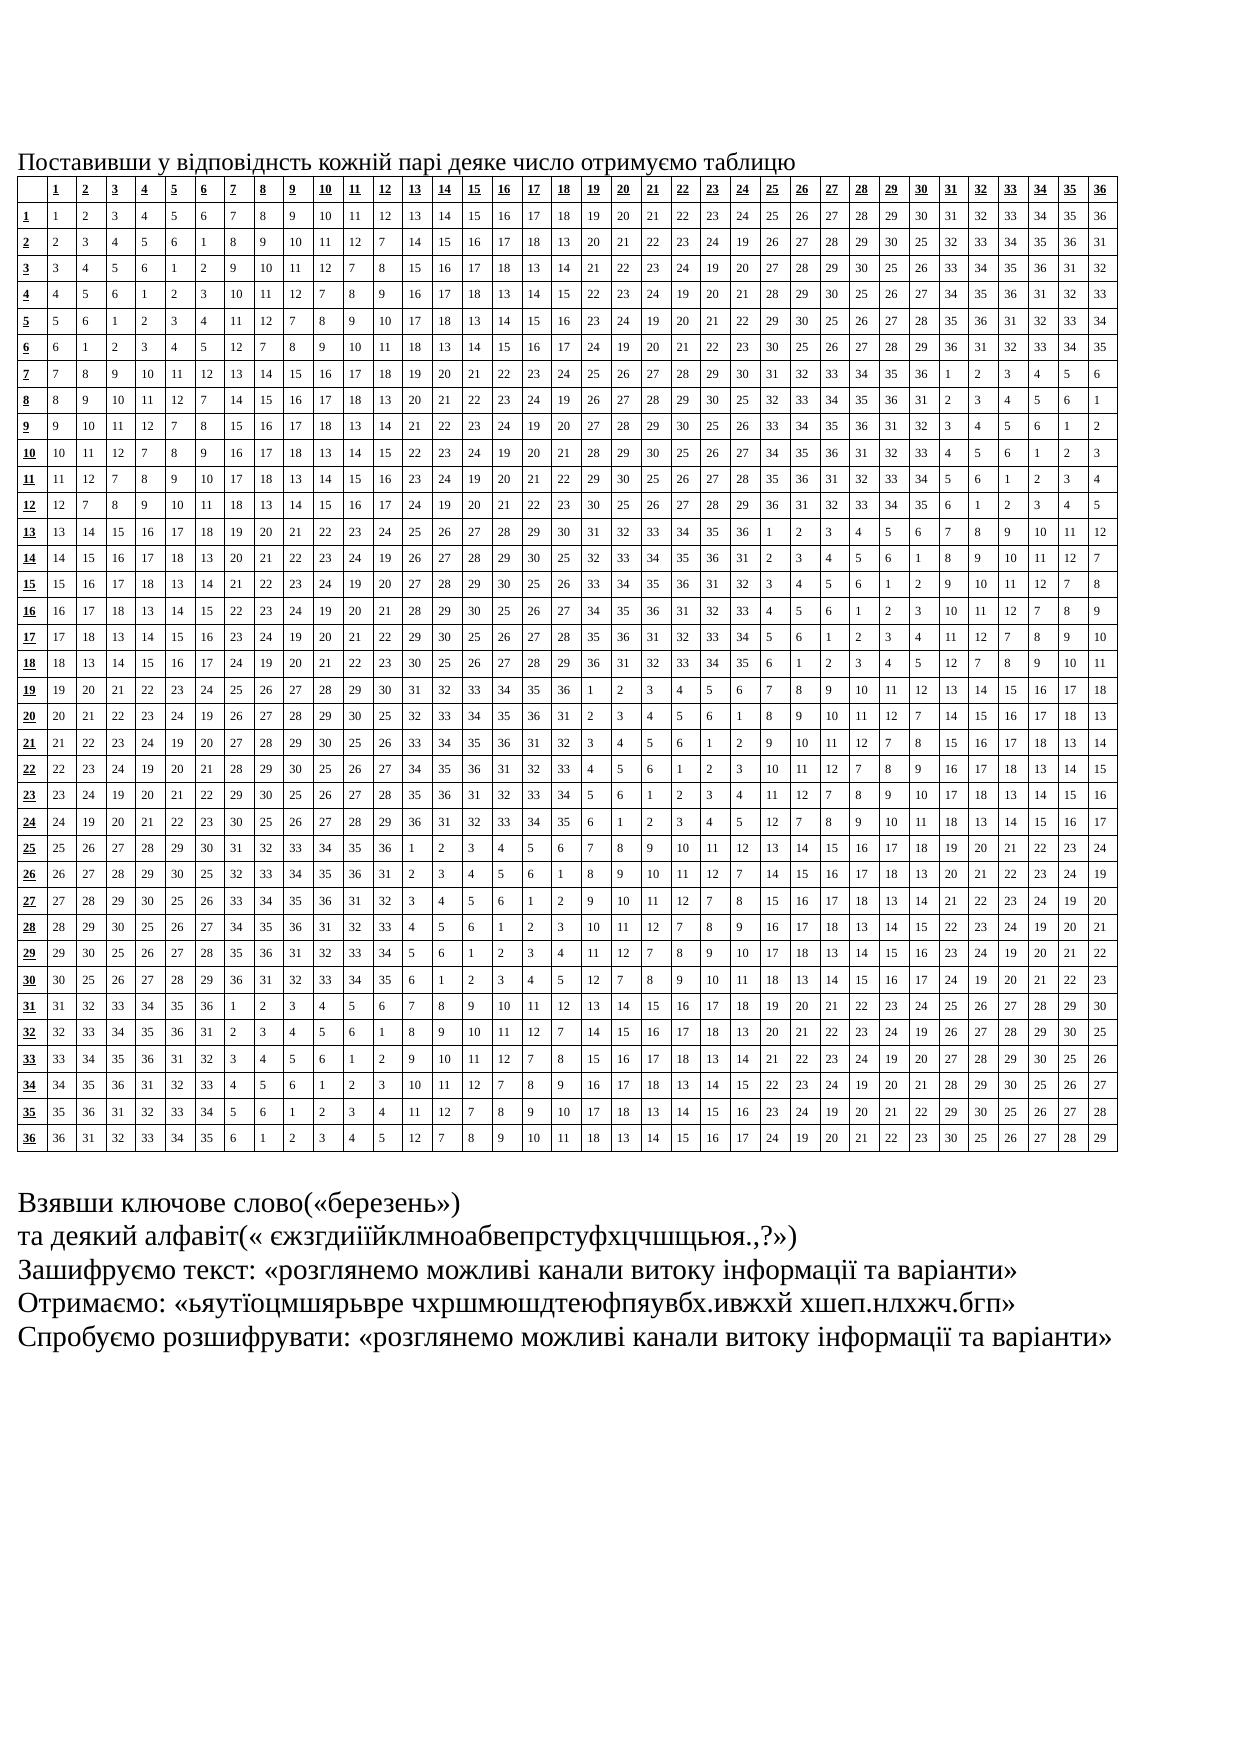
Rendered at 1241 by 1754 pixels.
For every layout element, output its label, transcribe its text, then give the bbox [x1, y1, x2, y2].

table_cell 34 [166, 1125, 195, 1151]
table_cell 18 [701, 1020, 730, 1045]
table_cell 18 [612, 1099, 641, 1124]
table_cell 27 [701, 467, 730, 492]
table_cell 28 [731, 467, 760, 492]
table_cell 20 [77, 678, 106, 703]
table_cell 5 [821, 572, 849, 597]
table_cell 35 [940, 309, 968, 334]
table_cell 15 [523, 309, 551, 334]
table_cell 17 [136, 546, 165, 571]
table_cell 25 [582, 361, 611, 386]
table_cell 23 [523, 361, 551, 386]
table_cell 17 [910, 967, 939, 993]
table_cell 34 [1029, 203, 1058, 228]
table_cell 34 [850, 361, 879, 386]
table_cell 20 [374, 572, 402, 597]
table_cell 12 [374, 203, 402, 228]
table_cell 30 [999, 1073, 1028, 1098]
table_cell 8 [107, 493, 135, 518]
table_cell 2 [850, 625, 879, 650]
table_cell 31 [136, 1073, 165, 1098]
table_cell 28 [642, 388, 671, 413]
table_cell 5 [969, 440, 998, 466]
table_cell 1 [493, 915, 522, 940]
table_cell 30 [225, 809, 254, 834]
table_cell 22 [552, 467, 581, 492]
table_cell 8 [374, 256, 402, 281]
table_cell 13 [196, 546, 224, 571]
table_cell 26 [552, 572, 581, 597]
table_cell 22 [1029, 836, 1058, 861]
table_cell 11 [284, 256, 313, 281]
table_cell 10 [612, 888, 641, 913]
table_cell 14 [166, 598, 195, 624]
table_cell 27 [136, 967, 165, 993]
table_header 6 [196, 177, 224, 202]
table_cell 35 [969, 282, 998, 307]
table_cell 14 [523, 282, 551, 307]
table_cell 15 [672, 1125, 700, 1151]
table_cell 27 [642, 361, 671, 386]
table_cell 2 [284, 1125, 313, 1151]
table_cell 19 [761, 994, 790, 1019]
table_cell 18 [672, 1046, 700, 1072]
table_cell 32 [284, 967, 313, 993]
table_cell 21 [582, 256, 611, 281]
table_cell 5 [582, 783, 611, 808]
table_cell 25 [48, 836, 76, 861]
table_cell 26 [582, 388, 611, 413]
table_cell 18 [821, 915, 849, 940]
table_header 12 [374, 177, 402, 202]
table_cell 5 [910, 651, 939, 676]
table_cell 15 [1089, 756, 1117, 782]
table_cell 23 [463, 414, 492, 439]
table_cell 33 [48, 1046, 76, 1072]
table_cell 4 [136, 203, 165, 228]
table_cell 5 [403, 941, 432, 966]
table_cell 34 [493, 678, 522, 703]
table_cell 20 [1029, 941, 1058, 966]
table_cell 5 [731, 809, 760, 834]
table_header 29 [880, 177, 909, 202]
table_cell 9 [999, 519, 1028, 544]
table_cell 9 [284, 203, 313, 228]
table_cell 15 [403, 256, 432, 281]
table_cell 30 [910, 203, 939, 228]
table_cell 35 [374, 967, 402, 993]
table_cell 19 [821, 1099, 849, 1124]
table_cell 14 [403, 229, 432, 255]
table_cell 24 [166, 704, 195, 729]
table_cell 35 [136, 1020, 165, 1045]
table_cell 10 [284, 229, 313, 255]
table_cell 30 [791, 309, 820, 334]
table_cell 5 [791, 598, 820, 624]
table_cell 28 [344, 809, 373, 834]
table_cell 28 [314, 678, 343, 703]
table_cell 27 [225, 730, 254, 755]
table_header 25 [761, 177, 790, 202]
table_cell 4 [761, 598, 790, 624]
table_cell 3 [940, 414, 968, 439]
table_cell 9 [48, 414, 76, 439]
table_cell 25 [1059, 1046, 1088, 1072]
table_cell 8 [196, 414, 224, 439]
table_cell 26 [672, 467, 700, 492]
table_cell 20 [850, 1099, 879, 1124]
table_cell 19 [433, 493, 462, 518]
table_cell 9 [136, 493, 165, 518]
table_cell 28 [1029, 994, 1058, 1019]
table_cell 22 [48, 756, 76, 782]
table_cell 17 [1029, 704, 1058, 729]
table_cell 7 [463, 1099, 492, 1124]
table_cell 31 [493, 756, 522, 782]
table_header 35 [1059, 177, 1088, 202]
table_cell 22 [761, 1073, 790, 1098]
table_cell 21 [1029, 967, 1058, 993]
table_cell 5 [701, 678, 730, 703]
table_cell 19 [880, 1046, 909, 1072]
table_cell 10 [344, 335, 373, 360]
table_cell 6 [136, 256, 165, 281]
table_cell 1 [1089, 388, 1117, 413]
table_cell 31 [1029, 282, 1058, 307]
table_cell 10 [582, 915, 611, 940]
table_cell 13 [314, 440, 343, 466]
table_cell 18 [48, 651, 76, 676]
table_cell 11 [1059, 519, 1088, 544]
table_cell 15 [1059, 783, 1088, 808]
table_cell 21 [761, 1046, 790, 1072]
table_cell 8 [940, 546, 968, 571]
table_cell 27 [107, 836, 135, 861]
table_cell 4 [612, 730, 641, 755]
table_cell 33 [642, 519, 671, 544]
table_cell 3 [493, 967, 522, 993]
table_cell 20 [523, 440, 551, 466]
table_cell 20 [731, 256, 760, 281]
table_cell 26 [18, 862, 47, 887]
table_cell 15 [821, 836, 849, 861]
table_cell 28 [18, 915, 47, 940]
table_cell 22 [196, 783, 224, 808]
table_cell 19 [196, 704, 224, 729]
table_cell 23 [791, 1073, 820, 1098]
table_cell 24 [523, 388, 551, 413]
table_cell 6 [969, 467, 998, 492]
table_cell 7 [1029, 598, 1058, 624]
table_cell 15 [940, 730, 968, 755]
table_cell 22 [403, 440, 432, 466]
table_cell 6 [403, 967, 432, 993]
table_cell 3 [225, 1046, 254, 1072]
table_cell 36 [77, 1099, 106, 1124]
table_cell 21 [552, 440, 581, 466]
table_cell 31 [107, 1099, 135, 1124]
table_cell 20 [136, 783, 165, 808]
table_cell 25 [701, 414, 730, 439]
table_cell 28 [880, 335, 909, 360]
table_cell 32 [880, 440, 909, 466]
table_cell 22 [850, 994, 879, 1019]
table_cell 28 [196, 941, 224, 966]
table_cell 13 [433, 335, 462, 360]
table_cell 10 [225, 282, 254, 307]
table_cell 14 [850, 941, 879, 966]
table_cell 15 [701, 1099, 730, 1124]
table_cell 17 [999, 730, 1028, 755]
table_cell 10 [374, 309, 402, 334]
table_cell 31 [791, 493, 820, 518]
table_cell 8 [77, 361, 106, 386]
table_cell 4 [552, 941, 581, 966]
table_cell 17 [1059, 678, 1088, 703]
table_cell 28 [791, 256, 820, 281]
table_cell 35 [850, 388, 879, 413]
table_cell 26 [701, 440, 730, 466]
table_cell 3 [582, 730, 611, 755]
table_cell 33 [1089, 282, 1117, 307]
table_cell 17 [1089, 809, 1117, 834]
text Зашифруємо текст: «розглянемо можливі канали витоку інформації та варіанти» [17, 1252, 1240, 1285]
table_cell 16 [403, 282, 432, 307]
table_cell 20 [999, 967, 1028, 993]
table_cell 36 [1059, 229, 1088, 255]
table_cell 21 [1089, 915, 1117, 940]
table_cell 5 [940, 467, 968, 492]
table_cell 29 [1089, 1125, 1117, 1151]
table_cell 29 [940, 1099, 968, 1124]
table_cell 12 [463, 1073, 492, 1098]
table_cell 36 [672, 572, 700, 597]
table_cell 3 [821, 519, 849, 544]
table_cell 16 [107, 546, 135, 571]
table_cell 4 [523, 967, 551, 993]
table_cell 7 [77, 493, 106, 518]
table_cell 27 [672, 493, 700, 518]
table_cell 9 [18, 414, 47, 439]
table_cell 23 [433, 440, 462, 466]
table_cell 4 [850, 519, 879, 544]
table_cell 7 [48, 361, 76, 386]
table_cell 12 [612, 941, 641, 966]
table_cell 5 [77, 282, 106, 307]
table_cell 1 [969, 493, 998, 518]
table_cell 16 [791, 888, 820, 913]
table_cell 8 [166, 440, 195, 466]
table_cell 33 [18, 1046, 47, 1072]
table_cell 12 [940, 651, 968, 676]
table_cell 33 [136, 1125, 165, 1151]
table_cell 14 [731, 1046, 760, 1072]
table_cell 5 [48, 309, 76, 334]
table_cell 36 [107, 1073, 135, 1098]
table_cell 24 [1059, 862, 1088, 887]
table_cell 14 [1029, 783, 1058, 808]
table_cell 18 [1089, 678, 1117, 703]
table_cell 3 [166, 309, 195, 334]
table_cell 4 [107, 229, 135, 255]
table_cell 3 [18, 256, 47, 281]
table_cell 17 [433, 282, 462, 307]
table_cell 1 [48, 203, 76, 228]
table_cell 32 [672, 625, 700, 650]
table_cell 5 [761, 625, 790, 650]
table_cell 19 [523, 414, 551, 439]
table_cell 19 [77, 809, 106, 834]
table_cell 32 [463, 809, 492, 834]
table_cell 12 [701, 862, 730, 887]
table_cell 16 [821, 862, 849, 887]
table_cell 17 [850, 862, 879, 887]
table_cell 30 [642, 440, 671, 466]
table_cell 31 [642, 625, 671, 650]
table_cell 23 [642, 256, 671, 281]
table_cell 4 [821, 546, 849, 571]
table_cell 22 [344, 651, 373, 676]
table_cell 34 [314, 836, 343, 861]
table_cell 33 [493, 809, 522, 834]
table_cell 36 [731, 519, 760, 544]
table_cell 6 [701, 704, 730, 729]
table_cell 16 [463, 229, 492, 255]
table_cell 4 [731, 783, 760, 808]
table_cell 1 [403, 836, 432, 861]
table_cell 4 [77, 256, 106, 281]
table_cell 30 [850, 256, 879, 281]
table_cell 1 [612, 809, 641, 834]
table_cell 13 [612, 1125, 641, 1151]
table_cell 5 [1059, 361, 1088, 386]
table_cell 27 [910, 282, 939, 307]
table_cell 3 [77, 229, 106, 255]
table_cell 12 [255, 309, 283, 334]
table_cell 35 [166, 994, 195, 1019]
table_cell 21 [403, 414, 432, 439]
table_cell 30 [463, 598, 492, 624]
table_cell 17 [403, 309, 432, 334]
table_cell 24 [225, 651, 254, 676]
table_cell 25 [225, 678, 254, 703]
table_cell 1 [107, 309, 135, 334]
table_cell 29 [48, 941, 76, 966]
table_cell 28 [523, 651, 551, 676]
table_cell 35 [344, 836, 373, 861]
table_cell 33 [344, 941, 373, 966]
table_cell 28 [225, 756, 254, 782]
table_cell 5 [433, 915, 462, 940]
table_cell 22 [284, 546, 313, 571]
table_cell 13 [284, 467, 313, 492]
table_cell 7 [107, 467, 135, 492]
table_cell 26 [314, 783, 343, 808]
table_cell 11 [850, 704, 879, 729]
table_cell 7 [166, 414, 195, 439]
table_cell 5 [344, 994, 373, 1019]
table_cell 22 [999, 862, 1028, 887]
table_cell 9 [850, 809, 879, 834]
table_cell 14 [48, 546, 76, 571]
table_cell 17 [880, 836, 909, 861]
table_cell 13 [910, 862, 939, 887]
table_cell 30 [314, 730, 343, 755]
table_cell 2 [107, 335, 135, 360]
table_cell 1 [761, 519, 790, 544]
table_cell 27 [493, 651, 522, 676]
table_cell 2 [582, 704, 611, 729]
table_cell 36 [284, 915, 313, 940]
table_cell 14 [672, 1099, 700, 1124]
table_cell 22 [166, 809, 195, 834]
table_cell 18 [344, 388, 373, 413]
table_cell 21 [791, 1020, 820, 1045]
table_cell 21 [344, 625, 373, 650]
table_cell 10 [850, 678, 879, 703]
table_cell 20 [493, 467, 522, 492]
table_cell 7 [999, 625, 1028, 650]
table_cell 1 [1059, 414, 1088, 439]
table_cell 1 [672, 756, 700, 782]
table_cell 27 [940, 1046, 968, 1072]
table_cell 34 [196, 1099, 224, 1124]
table_cell 5 [255, 1073, 283, 1098]
table_cell 4 [344, 1125, 373, 1151]
table_cell 34 [701, 651, 730, 676]
table_cell 14 [880, 915, 909, 940]
table_cell 12 [18, 493, 47, 518]
table_cell 29 [166, 836, 195, 861]
table_cell 8 [642, 967, 671, 993]
table_cell 18 [433, 309, 462, 334]
table_cell 7 [314, 282, 343, 307]
table_cell 15 [850, 967, 879, 993]
table_cell 1 [344, 1046, 373, 1072]
table_cell 19 [1029, 915, 1058, 940]
table_cell 29 [761, 309, 790, 334]
table_cell 8 [48, 388, 76, 413]
table_cell 25 [1089, 1020, 1117, 1045]
table_cell 31 [18, 994, 47, 1019]
table_cell 2 [18, 229, 47, 255]
table_cell 30 [344, 704, 373, 729]
table_cell 2 [701, 756, 730, 782]
table_cell 29 [403, 625, 432, 650]
table_cell 25 [196, 862, 224, 887]
table_cell 32 [1059, 282, 1088, 307]
table_cell 3 [761, 572, 790, 597]
table_cell 1 [701, 730, 730, 755]
table_cell 13 [969, 809, 998, 834]
table_cell 3 [255, 1020, 283, 1045]
table_cell 23 [166, 678, 195, 703]
table_cell 8 [821, 809, 849, 834]
table_cell 30 [672, 414, 700, 439]
table_cell 8 [314, 309, 343, 334]
table_cell 16 [255, 414, 283, 439]
table_cell 9 [791, 704, 820, 729]
table_cell 29 [880, 203, 909, 228]
table_cell 28 [821, 229, 849, 255]
table_cell 34 [791, 414, 820, 439]
table_cell 19 [612, 335, 641, 360]
table_header 32 [969, 177, 998, 202]
table_cell 22 [821, 1020, 849, 1045]
table_cell 26 [1089, 1046, 1117, 1072]
table_cell 10 [880, 809, 909, 834]
table_cell 23 [1059, 836, 1088, 861]
table_cell 24 [374, 519, 402, 544]
table_cell 11 [107, 414, 135, 439]
table_cell 11 [821, 730, 849, 755]
table_cell 10 [731, 941, 760, 966]
table_cell 25 [821, 309, 849, 334]
table_cell 9 [374, 282, 402, 307]
table_cell 16 [552, 309, 581, 334]
table_cell 30 [940, 1125, 968, 1151]
table_cell 26 [642, 493, 671, 518]
table_cell 31 [225, 836, 254, 861]
table_cell 25 [344, 730, 373, 755]
table_cell 23 [196, 809, 224, 834]
table_cell 33 [523, 783, 551, 808]
table_cell 14 [255, 361, 283, 386]
table_cell 33 [1029, 335, 1058, 360]
table_cell 12 [1029, 572, 1058, 597]
table_cell 4 [403, 915, 432, 940]
table_cell 15 [284, 361, 313, 386]
table_cell 23 [701, 203, 730, 228]
table_cell 32 [761, 388, 790, 413]
table_cell 10 [255, 256, 283, 281]
table_cell 27 [1029, 1125, 1058, 1151]
table_cell 10 [18, 440, 47, 466]
table_cell 24 [107, 756, 135, 782]
table_cell 7 [1059, 572, 1088, 597]
table_header 33 [999, 177, 1028, 202]
table_cell 33 [791, 388, 820, 413]
table_cell 18 [374, 361, 402, 386]
table_cell 28 [403, 598, 432, 624]
table_cell 31 [77, 1125, 106, 1151]
table_cell 2 [672, 783, 700, 808]
table_cell 13 [999, 783, 1028, 808]
table_cell 31 [969, 335, 998, 360]
table_cell 11 [433, 1073, 462, 1098]
table_cell 23 [731, 335, 760, 360]
table_cell 31 [582, 519, 611, 544]
table_cell 31 [196, 1020, 224, 1045]
table_cell 23 [552, 493, 581, 518]
table_cell 17 [48, 625, 76, 650]
table_cell 29 [344, 678, 373, 703]
table_cell 24 [463, 440, 492, 466]
table_cell 27 [374, 756, 402, 782]
table_cell 35 [999, 256, 1028, 281]
table_cell 30 [433, 625, 462, 650]
table_cell 21 [731, 282, 760, 307]
table_cell 4 [196, 309, 224, 334]
table_cell 11 [761, 783, 790, 808]
table_cell 23 [821, 1046, 849, 1072]
table_cell 22 [642, 229, 671, 255]
table_cell 11 [940, 625, 968, 650]
table_cell 16 [850, 836, 879, 861]
table_cell 5 [225, 1099, 254, 1124]
table_cell 11 [880, 678, 909, 703]
table_cell 21 [48, 730, 76, 755]
table_cell 19 [940, 836, 968, 861]
table_cell 26 [1059, 1073, 1088, 1098]
table_cell 16 [969, 730, 998, 755]
table_cell 24 [701, 229, 730, 255]
table_cell 33 [850, 493, 879, 518]
table_cell 21 [225, 572, 254, 597]
table_cell 20 [107, 809, 135, 834]
table_cell 20 [166, 756, 195, 782]
table_cell 8 [552, 1046, 581, 1072]
table_cell 34 [999, 229, 1028, 255]
table_cell 17 [940, 783, 968, 808]
table_cell 8 [523, 1073, 551, 1098]
table_cell 33 [999, 203, 1028, 228]
table_cell 21 [196, 756, 224, 782]
table_cell 20 [880, 1073, 909, 1098]
table_cell 3 [731, 756, 760, 782]
table_cell 7 [731, 862, 760, 887]
table_cell 26 [77, 836, 106, 861]
table_cell 32 [1029, 309, 1058, 334]
table_cell 34 [612, 572, 641, 597]
table_cell 2 [314, 1099, 343, 1124]
table_cell 29 [77, 915, 106, 940]
table_cell 7 [791, 809, 820, 834]
table_cell 2 [552, 888, 581, 913]
table_cell 11 [314, 229, 343, 255]
table_cell 35 [910, 493, 939, 518]
table_cell 12 [403, 1125, 432, 1151]
table_cell 27 [314, 809, 343, 834]
table_cell 26 [48, 862, 76, 887]
table_cell 18 [791, 941, 820, 966]
table_cell 16 [314, 361, 343, 386]
table_cell 32 [552, 730, 581, 755]
table_cell 8 [225, 229, 254, 255]
table_cell 17 [284, 414, 313, 439]
table_cell 7 [18, 361, 47, 386]
table_cell 2 [225, 1020, 254, 1045]
table_cell 22 [463, 388, 492, 413]
table_cell 28 [107, 862, 135, 887]
table_cell 28 [255, 730, 283, 755]
table_cell 34 [136, 994, 165, 1019]
table_cell 28 [940, 1073, 968, 1098]
table_cell 17 [18, 625, 47, 650]
table_cell 7 [433, 1125, 462, 1151]
table_cell 5 [850, 546, 879, 571]
table_cell 33 [196, 1073, 224, 1098]
table_cell 20 [18, 704, 47, 729]
table_cell 21 [642, 203, 671, 228]
table_cell 13 [225, 361, 254, 386]
table_cell 22 [493, 361, 522, 386]
table_cell 24 [672, 256, 700, 281]
table_cell 12 [284, 282, 313, 307]
table_cell 29 [225, 783, 254, 808]
table_header [18, 177, 47, 202]
table_cell 13 [582, 994, 611, 1019]
table_cell 20 [284, 651, 313, 676]
table_cell 27 [284, 678, 313, 703]
table_cell 9 [582, 888, 611, 913]
table_cell 11 [999, 572, 1028, 597]
table_cell 29 [791, 282, 820, 307]
table_cell 21 [969, 862, 998, 887]
table_cell 31 [314, 915, 343, 940]
table_header 31 [940, 177, 968, 202]
table_cell 13 [672, 1073, 700, 1098]
table_cell 34 [1089, 309, 1117, 334]
table_cell 25 [612, 493, 641, 518]
table_cell 14 [1089, 730, 1117, 755]
table_cell 36 [196, 994, 224, 1019]
table_cell 36 [910, 361, 939, 386]
table_cell 10 [1029, 519, 1058, 544]
table_cell 6 [196, 203, 224, 228]
table_cell 3 [523, 941, 551, 966]
table_cell 7 [374, 229, 402, 255]
table_cell 1 [77, 335, 106, 360]
table_cell 26 [225, 704, 254, 729]
table_cell 4 [255, 1046, 283, 1072]
table_cell 25 [999, 1099, 1028, 1124]
table_cell 28 [999, 1020, 1028, 1045]
table_cell 33 [552, 756, 581, 782]
table_cell 9 [969, 546, 998, 571]
table_cell 14 [136, 625, 165, 650]
table_cell 36 [463, 756, 492, 782]
table_cell 7 [255, 335, 283, 360]
table_cell 4 [940, 440, 968, 466]
table_cell 17 [969, 756, 998, 782]
table_cell 15 [77, 546, 106, 571]
table_cell 32 [701, 598, 730, 624]
table_cell 31 [731, 546, 760, 571]
table_cell 4 [582, 756, 611, 782]
table_cell 18 [136, 572, 165, 597]
table_cell 24 [850, 1046, 879, 1072]
table_cell 24 [1089, 836, 1117, 861]
table_cell 8 [463, 1125, 492, 1151]
table_cell 11 [1029, 546, 1058, 571]
table_cell 18 [642, 1073, 671, 1098]
table_cell 26 [107, 967, 135, 993]
table_cell 32 [582, 546, 611, 571]
table_cell 24 [284, 598, 313, 624]
table_cell 13 [493, 282, 522, 307]
table_cell 10 [821, 704, 849, 729]
text Спробуємо розшифрувати: «розглянемо можливі канали витоку інформації та варіанти» [17, 1319, 1240, 1352]
table_cell 1 [731, 704, 760, 729]
table_cell 8 [433, 994, 462, 1019]
table_cell 3 [463, 836, 492, 861]
table_cell 14 [314, 467, 343, 492]
table_cell 8 [761, 704, 790, 729]
table_cell 16 [284, 388, 313, 413]
table_cell 2 [166, 282, 195, 307]
table_cell 36 [136, 1046, 165, 1072]
table_cell 24 [552, 361, 581, 386]
table_cell 10 [969, 572, 998, 597]
table_cell 22 [136, 678, 165, 703]
table_cell 25 [107, 941, 135, 966]
table_cell 35 [18, 1099, 47, 1124]
table_cell 28 [48, 915, 76, 940]
table_cell 16 [136, 519, 165, 544]
table_cell 15 [791, 862, 820, 887]
table_cell 1 [850, 598, 879, 624]
table_cell 32 [374, 888, 402, 913]
table_cell 31 [48, 994, 76, 1019]
table_cell 4 [969, 414, 998, 439]
table_cell 17 [582, 1099, 611, 1124]
table_cell 35 [821, 414, 849, 439]
table_cell 14 [225, 388, 254, 413]
table_cell 28 [582, 440, 611, 466]
table_cell 1 [314, 1073, 343, 1098]
table_cell 20 [196, 730, 224, 755]
table_cell 36 [999, 282, 1028, 307]
table_cell 1 [642, 783, 671, 808]
table_cell 33 [463, 678, 492, 703]
table_cell 11 [77, 440, 106, 466]
table_cell 32 [403, 704, 432, 729]
table_cell 24 [1029, 888, 1058, 913]
table_cell 31 [940, 203, 968, 228]
table_cell 2 [48, 229, 76, 255]
table_cell 19 [107, 783, 135, 808]
table_cell 12 [672, 888, 700, 913]
table_cell 9 [910, 756, 939, 782]
table_cell 6 [850, 572, 879, 597]
table_cell 6 [1029, 414, 1058, 439]
table_cell 8 [344, 282, 373, 307]
table_header 36 [1089, 177, 1117, 202]
table_cell 36 [880, 388, 909, 413]
table_cell 18 [463, 282, 492, 307]
table_cell 17 [77, 598, 106, 624]
table_cell 23 [1089, 967, 1117, 993]
table_cell 29 [196, 967, 224, 993]
table_cell 10 [999, 546, 1028, 571]
table_header 22 [672, 177, 700, 202]
table_cell 8 [18, 388, 47, 413]
table_cell 23 [18, 783, 47, 808]
table_cell 4 [1029, 361, 1058, 386]
table_cell 31 [344, 888, 373, 913]
table_cell 35 [1089, 335, 1117, 360]
table_cell 22 [433, 414, 462, 439]
table_cell 18 [107, 598, 135, 624]
table_cell 14 [910, 888, 939, 913]
table_cell 25 [166, 888, 195, 913]
table_cell 1 [821, 625, 849, 650]
table_cell 15 [166, 625, 195, 650]
table_cell 9 [642, 836, 671, 861]
table_cell 23 [582, 309, 611, 334]
table_cell 10 [433, 1046, 462, 1072]
table_cell 35 [731, 651, 760, 676]
table_header 3 [107, 177, 135, 202]
table_cell 35 [552, 809, 581, 834]
table_cell 31 [433, 809, 462, 834]
table_cell 30 [612, 467, 641, 492]
table_cell 6 [493, 888, 522, 913]
table_cell 16 [642, 1020, 671, 1045]
table_cell 11 [196, 493, 224, 518]
table_cell 13 [18, 519, 47, 544]
table_cell 6 [761, 651, 790, 676]
table_cell 1 [1029, 440, 1058, 466]
table_cell 6 [582, 809, 611, 834]
table_cell 24 [761, 1125, 790, 1151]
table_cell 7 [821, 783, 849, 808]
table_cell 36 [642, 598, 671, 624]
table_cell 19 [136, 756, 165, 782]
table_cell 8 [850, 783, 879, 808]
table_cell 15 [136, 651, 165, 676]
table_cell 24 [791, 1099, 820, 1124]
table_cell 24 [582, 335, 611, 360]
table_cell 21 [463, 361, 492, 386]
table_cell 33 [255, 862, 283, 887]
table_cell 2 [791, 519, 820, 544]
table_cell 28 [433, 572, 462, 597]
table_cell 18 [850, 888, 879, 913]
table_cell 12 [225, 335, 254, 360]
table_cell 3 [969, 388, 998, 413]
table_cell 34 [225, 915, 254, 940]
table_cell 18 [523, 229, 551, 255]
table_cell 28 [284, 704, 313, 729]
table_cell 22 [255, 572, 283, 597]
table_cell 29 [552, 651, 581, 676]
table_cell 18 [582, 1125, 611, 1151]
table_cell 1 [999, 467, 1028, 492]
table_cell 14 [642, 1125, 671, 1151]
table_cell 22 [701, 335, 730, 360]
table_cell 31 [850, 440, 879, 466]
table_cell 26 [166, 915, 195, 940]
table_header 9 [284, 177, 313, 202]
table_cell 26 [403, 546, 432, 571]
table_cell 21 [523, 467, 551, 492]
table_cell 26 [196, 888, 224, 913]
table_cell 1 [910, 546, 939, 571]
table_cell 14 [701, 1073, 730, 1098]
table_cell 14 [969, 678, 998, 703]
table_cell 12 [493, 1046, 522, 1072]
table_cell 34 [18, 1073, 47, 1098]
table_cell 33 [374, 915, 402, 940]
table_cell 19 [284, 625, 313, 650]
table_cell 17 [463, 256, 492, 281]
table_cell 19 [910, 1020, 939, 1045]
table_cell 24 [910, 994, 939, 1019]
table_cell 33 [1059, 309, 1088, 334]
table_cell 8 [136, 467, 165, 492]
table_cell 13 [166, 572, 195, 597]
table_cell 2 [196, 256, 224, 281]
table_cell 29 [493, 546, 522, 571]
table_cell 9 [672, 967, 700, 993]
table_cell 16 [433, 256, 462, 281]
table_cell 27 [850, 335, 879, 360]
table_header 15 [463, 177, 492, 202]
table_cell 1 [18, 203, 47, 228]
table_cell 24 [77, 783, 106, 808]
table_cell 13 [107, 625, 135, 650]
table_cell 33 [403, 730, 432, 755]
table_cell 17 [493, 229, 522, 255]
table_cell 36 [48, 1125, 76, 1151]
table_cell 33 [166, 1099, 195, 1124]
table_cell 19 [791, 1125, 820, 1151]
table_cell 36 [344, 862, 373, 887]
table_header 24 [731, 177, 760, 202]
table_cell 17 [791, 915, 820, 940]
table_header 28 [850, 177, 879, 202]
table_cell 22 [910, 1099, 939, 1124]
table_cell 24 [18, 809, 47, 834]
table_header 19 [582, 177, 611, 202]
table_cell 13 [403, 203, 432, 228]
table_cell 8 [701, 915, 730, 940]
table_cell 7 [612, 967, 641, 993]
table_cell 27 [791, 229, 820, 255]
table_cell 4 [374, 1099, 402, 1124]
table_cell 3 [1059, 467, 1088, 492]
table_cell 26 [344, 756, 373, 782]
table_cell 9 [731, 915, 760, 940]
table_cell 2 [940, 388, 968, 413]
table_header 11 [344, 177, 373, 202]
table_header 30 [910, 177, 939, 202]
table_cell 4 [791, 572, 820, 597]
table_cell 21 [136, 809, 165, 834]
table_cell 26 [940, 1020, 968, 1045]
table_cell 5 [642, 730, 671, 755]
table_cell 31 [701, 572, 730, 597]
table_cell 15 [314, 493, 343, 518]
table_cell 17 [761, 941, 790, 966]
table_cell 36 [701, 546, 730, 571]
table_cell 3 [284, 994, 313, 1019]
table_cell 28 [1089, 1099, 1117, 1124]
table_cell 10 [136, 361, 165, 386]
table_cell 32 [791, 361, 820, 386]
table_cell 32 [166, 1073, 195, 1098]
table_cell 4 [1089, 467, 1117, 492]
table_cell 13 [1029, 756, 1058, 782]
table_cell 30 [880, 229, 909, 255]
table_cell 2 [642, 809, 671, 834]
table_cell 2 [523, 915, 551, 940]
table_cell 14 [552, 256, 581, 281]
table_cell 9 [493, 1125, 522, 1151]
table_cell 19 [48, 678, 76, 703]
table_header 34 [1029, 177, 1058, 202]
table_cell 3 [910, 598, 939, 624]
table_cell 7 [642, 941, 671, 966]
table_cell 17 [255, 440, 283, 466]
table_cell 6 [612, 783, 641, 808]
table_cell 15 [999, 678, 1028, 703]
table_cell 12 [1089, 519, 1117, 544]
table_cell 36 [166, 1020, 195, 1045]
table_cell 31 [910, 388, 939, 413]
table_cell 7 [761, 678, 790, 703]
table_cell 36 [552, 678, 581, 703]
table_cell 25 [940, 994, 968, 1019]
table_cell 19 [225, 519, 254, 544]
table_cell 6 [552, 836, 581, 861]
table_header 16 [493, 177, 522, 202]
table_cell 28 [374, 783, 402, 808]
table_cell 16 [1029, 678, 1058, 703]
table_cell 16 [731, 1099, 760, 1124]
table_cell 6 [48, 335, 76, 360]
table_cell 4 [999, 388, 1028, 413]
table_cell 17 [642, 1046, 671, 1072]
table_cell 9 [196, 440, 224, 466]
table_cell 10 [940, 598, 968, 624]
table_cell 13 [136, 598, 165, 624]
table_cell 2 [403, 862, 432, 887]
table_cell 19 [642, 309, 671, 334]
table_cell 22 [612, 256, 641, 281]
table_cell 5 [493, 862, 522, 887]
table_cell 2 [731, 730, 760, 755]
table_cell 7 [940, 519, 968, 544]
table_cell 33 [701, 625, 730, 650]
table_cell 14 [1059, 756, 1088, 782]
table_cell 12 [642, 915, 671, 940]
table_cell 7 [552, 1020, 581, 1045]
table_cell 36 [18, 1125, 47, 1151]
table_cell 27 [880, 309, 909, 334]
table_cell 28 [136, 836, 165, 861]
table_cell 32 [196, 1046, 224, 1072]
table_cell 34 [107, 1020, 135, 1045]
table_cell 29 [107, 888, 135, 913]
table_cell 13 [791, 967, 820, 993]
table_cell 13 [463, 309, 492, 334]
table_cell 19 [463, 467, 492, 492]
table_cell 8 [1059, 598, 1088, 624]
table_cell 36 [255, 941, 283, 966]
table_cell 1 [166, 256, 195, 281]
table_cell 2 [463, 967, 492, 993]
table_cell 16 [166, 651, 195, 676]
table_cell 11 [18, 467, 47, 492]
table_cell 9 [463, 994, 492, 1019]
table_cell 18 [314, 414, 343, 439]
table_cell 21 [284, 519, 313, 544]
table_cell 7 [672, 915, 700, 940]
table_cell 30 [284, 756, 313, 782]
table_cell 14 [940, 704, 968, 729]
table_header 4 [136, 177, 165, 202]
table_cell 21 [1059, 941, 1088, 966]
table_cell 1 [880, 572, 909, 597]
table_cell 29 [701, 361, 730, 386]
table_cell 3 [48, 256, 76, 281]
table_cell 13 [761, 836, 790, 861]
table_cell 30 [77, 941, 106, 966]
table_cell 15 [761, 888, 790, 913]
table_cell 4 [701, 809, 730, 834]
table_cell 4 [910, 625, 939, 650]
table_cell 35 [463, 730, 492, 755]
table_cell 13 [940, 678, 968, 703]
table_cell 36 [1029, 256, 1058, 281]
table_cell 32 [18, 1020, 47, 1045]
table_cell 35 [761, 467, 790, 492]
table_cell 6 [523, 862, 551, 887]
table_cell 12 [910, 678, 939, 703]
table_cell 18 [77, 625, 106, 650]
table_cell 35 [612, 598, 641, 624]
table_cell 10 [1089, 625, 1117, 650]
table_cell 35 [196, 1125, 224, 1151]
table_header 10 [314, 177, 343, 202]
table_cell 19 [18, 678, 47, 703]
table_cell 3 [136, 335, 165, 360]
table_cell 30 [166, 862, 195, 887]
table_cell 8 [880, 756, 909, 782]
table_cell 32 [999, 335, 1028, 360]
table_cell 12 [731, 836, 760, 861]
table_cell 5 [284, 1046, 313, 1072]
table_cell 11 [910, 809, 939, 834]
table_cell 25 [284, 783, 313, 808]
table_cell 13 [344, 414, 373, 439]
table_cell 20 [403, 388, 432, 413]
table_cell 28 [761, 282, 790, 307]
table_cell 10 [107, 388, 135, 413]
table_cell 18 [403, 335, 432, 360]
table_cell 32 [255, 836, 283, 861]
table_cell 8 [910, 730, 939, 755]
table_cell 24 [314, 572, 343, 597]
table_cell 30 [136, 888, 165, 913]
table_cell 12 [166, 388, 195, 413]
table_cell 29 [284, 730, 313, 755]
table_cell 5 [196, 335, 224, 360]
table_cell 9 [403, 1046, 432, 1072]
table_cell 11 [374, 335, 402, 360]
table_cell 19 [1089, 862, 1117, 887]
table_cell 22 [672, 203, 700, 228]
table_cell 35 [642, 572, 671, 597]
table_cell 32 [969, 203, 998, 228]
table_cell 30 [493, 572, 522, 597]
table_cell 27 [48, 888, 76, 913]
table_cell 34 [48, 1073, 76, 1098]
table_cell 14 [791, 836, 820, 861]
table_cell 30 [1059, 1020, 1088, 1045]
table_cell 21 [850, 1125, 879, 1151]
table_cell 24 [196, 678, 224, 703]
table_cell 16 [493, 203, 522, 228]
table_header 20 [612, 177, 641, 202]
table_cell 28 [672, 361, 700, 386]
table_cell 15 [463, 203, 492, 228]
table_cell 25 [731, 388, 760, 413]
table_cell 31 [374, 862, 402, 887]
table_cell 11 [48, 467, 76, 492]
table_cell 17 [166, 519, 195, 544]
table_cell 30 [48, 967, 76, 993]
table_cell 34 [731, 625, 760, 650]
table_cell 24 [731, 203, 760, 228]
table_cell 2 [821, 651, 849, 676]
table_cell 28 [701, 493, 730, 518]
table_cell 7 [284, 309, 313, 334]
table_cell 2 [761, 546, 790, 571]
table_cell 25 [403, 519, 432, 544]
table_cell 6 [77, 309, 106, 334]
table_cell 31 [761, 361, 790, 386]
table_cell 26 [791, 203, 820, 228]
table_cell 8 [255, 203, 283, 228]
table_cell 26 [910, 256, 939, 281]
table_cell 27 [821, 203, 849, 228]
table_cell 11 [493, 1020, 522, 1045]
table_cell 11 [1089, 651, 1117, 676]
table_cell 28 [969, 1046, 998, 1072]
table_cell 29 [255, 756, 283, 782]
table_cell 15 [642, 994, 671, 1019]
table_cell 24 [940, 967, 968, 993]
table_cell 4 [18, 282, 47, 307]
table_cell 22 [225, 598, 254, 624]
table_cell 15 [969, 704, 998, 729]
table_cell 9 [1059, 625, 1088, 650]
table_cell 34 [642, 546, 671, 571]
table_cell 28 [166, 967, 195, 993]
table_cell 6 [880, 546, 909, 571]
table_cell 31 [880, 414, 909, 439]
table_cell 8 [999, 651, 1028, 676]
table_cell 11 [225, 309, 254, 334]
table_cell 27 [731, 440, 760, 466]
table_cell 28 [463, 546, 492, 571]
table_cell 17 [821, 888, 849, 913]
table_cell 28 [552, 625, 581, 650]
table_cell 2 [612, 678, 641, 703]
table_cell 22 [791, 1046, 820, 1072]
table_cell 1 [552, 862, 581, 887]
table_cell 35 [493, 704, 522, 729]
table_cell 23 [48, 783, 76, 808]
table_cell 36 [433, 783, 462, 808]
table_cell 14 [196, 572, 224, 597]
table_cell 23 [761, 1099, 790, 1124]
table_cell 22 [107, 704, 135, 729]
table_cell 21 [999, 836, 1028, 861]
table_cell 12 [433, 1099, 462, 1124]
table_cell 36 [493, 730, 522, 755]
table_cell 20 [642, 335, 671, 360]
table_cell 30 [701, 388, 730, 413]
table_cell 4 [463, 862, 492, 887]
table_cell 34 [940, 282, 968, 307]
table_cell 1 [582, 678, 611, 703]
table_cell 23 [612, 282, 641, 307]
table_cell 22 [880, 1125, 909, 1151]
table_cell 26 [523, 598, 551, 624]
table_cell 6 [166, 229, 195, 255]
table_cell 14 [582, 1020, 611, 1045]
table_cell 23 [107, 730, 135, 755]
table_cell 20 [940, 862, 968, 887]
table_header 13 [403, 177, 432, 202]
table_header 2 [77, 177, 106, 202]
table_cell 10 [672, 836, 700, 861]
table_cell 29 [969, 1073, 998, 1098]
table_cell 8 [612, 836, 641, 861]
table_cell 6 [18, 335, 47, 360]
table_cell 27 [999, 994, 1028, 1019]
table_cell 12 [821, 756, 849, 782]
table_cell 28 [612, 414, 641, 439]
table_cell 8 [284, 335, 313, 360]
table_cell 6 [910, 519, 939, 544]
table_cell 26 [612, 361, 641, 386]
table_cell 15 [731, 1073, 760, 1098]
table_cell 35 [1059, 203, 1088, 228]
table_cell 5 [136, 229, 165, 255]
table_cell 28 [910, 309, 939, 334]
table_cell 16 [225, 440, 254, 466]
table_cell 35 [582, 625, 611, 650]
table_cell 35 [107, 1046, 135, 1072]
table_cell 30 [523, 546, 551, 571]
table_cell 18 [910, 836, 939, 861]
table_cell 5 [612, 756, 641, 782]
table_cell 35 [672, 546, 700, 571]
table_cell 17 [374, 493, 402, 518]
table_header 23 [701, 177, 730, 202]
table_cell 4 [493, 836, 522, 861]
table_cell 34 [552, 783, 581, 808]
table_cell 7 [403, 994, 432, 1019]
table_cell 1 [940, 361, 968, 386]
table_cell 4 [48, 282, 76, 307]
table_cell 14 [999, 809, 1028, 834]
table_cell 9 [314, 335, 343, 360]
table_cell 27 [582, 414, 611, 439]
table_cell 19 [344, 572, 373, 597]
table_cell 9 [612, 862, 641, 887]
table_cell 7 [493, 1073, 522, 1098]
table_cell 20 [463, 493, 492, 518]
table_cell 18 [225, 493, 254, 518]
table_cell 3 [196, 282, 224, 307]
table_cell 18 [731, 994, 760, 1019]
table_cell 30 [196, 836, 224, 861]
table_cell 22 [523, 493, 551, 518]
table_cell 25 [18, 836, 47, 861]
table_cell 22 [969, 888, 998, 913]
table_cell 22 [582, 282, 611, 307]
table_cell 20 [48, 704, 76, 729]
table_cell 18 [1059, 704, 1088, 729]
table_cell 7 [225, 203, 254, 228]
table_cell 6 [314, 1046, 343, 1072]
table_cell 25 [642, 467, 671, 492]
table_cell 6 [433, 941, 462, 966]
table_cell 19 [1059, 888, 1088, 913]
table_cell 31 [523, 730, 551, 755]
table_cell 26 [999, 1125, 1028, 1151]
table_header 14 [433, 177, 462, 202]
table_cell 19 [552, 388, 581, 413]
table_cell 3 [1029, 493, 1058, 518]
table_cell 21 [672, 335, 700, 360]
table_cell 5 [314, 1020, 343, 1045]
table_cell 5 [1029, 388, 1058, 413]
table_cell 23 [284, 572, 313, 597]
table_cell 12 [1059, 546, 1088, 571]
table_cell 19 [255, 651, 283, 676]
table_cell 30 [374, 678, 402, 703]
table_cell 27 [255, 704, 283, 729]
table_cell 34 [910, 467, 939, 492]
table_cell 22 [77, 730, 106, 755]
table_cell 30 [731, 361, 760, 386]
table_cell 26 [463, 651, 492, 676]
table_cell 29 [463, 572, 492, 597]
table_cell 20 [1059, 915, 1088, 940]
table_header 17 [523, 177, 551, 202]
table_cell 10 [77, 414, 106, 439]
table_cell 13 [374, 388, 402, 413]
table_cell 3 [344, 1099, 373, 1124]
table_header 7 [225, 177, 254, 202]
table_cell 20 [225, 546, 254, 571]
table_cell 17 [196, 651, 224, 676]
table_cell 16 [77, 572, 106, 597]
table_cell 17 [344, 361, 373, 386]
table_cell 16 [880, 967, 909, 993]
table_cell 21 [166, 783, 195, 808]
table_cell 7 [910, 704, 939, 729]
table_cell 36 [761, 493, 790, 518]
table_cell 25 [314, 756, 343, 782]
text та деякий алфавіт(« єжзгдиіїйклмноабвепрстуфхцчшщьюя.,?») [17, 1218, 1240, 1252]
table_cell 31 [403, 678, 432, 703]
table_cell 3 [552, 915, 581, 940]
table_cell 27 [1059, 1099, 1088, 1124]
table_cell 6 [672, 730, 700, 755]
table_cell 6 [999, 440, 1028, 466]
table_cell 34 [433, 730, 462, 755]
table_cell 6 [463, 915, 492, 940]
table_cell 12 [314, 256, 343, 281]
table_cell 3 [850, 651, 879, 676]
table_cell 16 [196, 625, 224, 650]
table_cell 26 [255, 678, 283, 703]
table_cell 7 [1089, 546, 1117, 571]
table_cell 26 [284, 809, 313, 834]
table_cell 34 [523, 809, 551, 834]
table_cell 29 [999, 1046, 1028, 1072]
table_cell 35 [523, 678, 551, 703]
table_cell 2 [493, 941, 522, 966]
table_cell 9 [940, 572, 968, 597]
table_cell 36 [940, 335, 968, 360]
table_cell 7 [582, 836, 611, 861]
table_cell 19 [672, 282, 700, 307]
table_cell 36 [969, 309, 998, 334]
table_cell 30 [552, 519, 581, 544]
table_cell 16 [48, 598, 76, 624]
table_cell 12 [523, 1020, 551, 1045]
table_cell 32 [642, 651, 671, 676]
table_cell 32 [136, 1099, 165, 1124]
table_cell 3 [999, 361, 1028, 386]
table_cell 21 [314, 651, 343, 676]
table_cell 9 [880, 783, 909, 808]
table_cell 36 [403, 809, 432, 834]
table_cell 27 [761, 256, 790, 281]
table_cell 19 [403, 361, 432, 386]
table_cell 18 [552, 203, 581, 228]
table_cell 35 [403, 783, 432, 808]
table_cell 15 [107, 519, 135, 544]
table_cell 26 [374, 730, 402, 755]
table_cell 9 [166, 467, 195, 492]
table_cell 35 [225, 941, 254, 966]
table_cell 19 [969, 967, 998, 993]
table_cell 9 [77, 388, 106, 413]
table_header 18 [552, 177, 581, 202]
table_cell 9 [255, 229, 283, 255]
table_cell 16 [344, 493, 373, 518]
table_cell 1 [374, 1020, 402, 1045]
table_cell 33 [731, 598, 760, 624]
table_cell 34 [284, 862, 313, 887]
table_cell 9 [701, 941, 730, 966]
table_cell 25 [493, 598, 522, 624]
table_cell 29 [433, 598, 462, 624]
table_cell 33 [940, 256, 968, 281]
table_cell 23 [77, 756, 106, 782]
table_cell 8 [582, 862, 611, 887]
table_cell 14 [821, 967, 849, 993]
table_cell 16 [18, 598, 47, 624]
table_cell 21 [821, 994, 849, 1019]
table_cell 30 [582, 493, 611, 518]
table_cell 22 [1059, 967, 1088, 993]
table_cell 13 [731, 1020, 760, 1045]
table_cell 25 [255, 809, 283, 834]
table_cell 31 [612, 651, 641, 676]
table_cell 4 [433, 888, 462, 913]
table_cell 1 [433, 967, 462, 993]
table_cell 28 [77, 888, 106, 913]
table_cell 20 [821, 1125, 849, 1151]
table_cell 23 [403, 467, 432, 492]
table_cell 15 [493, 335, 522, 360]
table_cell 29 [18, 941, 47, 966]
table_cell 29 [136, 862, 165, 887]
table_cell 2 [910, 572, 939, 597]
table_cell 3 [107, 203, 135, 228]
table_cell 2 [77, 203, 106, 228]
table_cell 31 [255, 967, 283, 993]
table_cell 24 [612, 309, 641, 334]
table_cell 9 [344, 309, 373, 334]
table_cell 7 [523, 1046, 551, 1072]
table_cell 35 [1029, 229, 1058, 255]
table_cell 29 [821, 256, 849, 281]
table_cell 22 [731, 309, 760, 334]
table_cell 10 [463, 1020, 492, 1045]
table_header 8 [255, 177, 283, 202]
table_cell 25 [433, 651, 462, 676]
table_cell 19 [493, 440, 522, 466]
table_cell 8 [1029, 625, 1058, 650]
table_cell 27 [523, 625, 551, 650]
table_cell 13 [523, 256, 551, 281]
table_cell 32 [523, 756, 551, 782]
table_cell 13 [701, 1046, 730, 1072]
table_cell 10 [196, 467, 224, 492]
table_cell 25 [850, 282, 879, 307]
table_cell 1 [255, 1125, 283, 1151]
table_cell 4 [642, 704, 671, 729]
table_header 27 [821, 177, 849, 202]
table_cell 20 [969, 836, 998, 861]
table_cell 29 [1059, 994, 1088, 1019]
table_cell 33 [582, 572, 611, 597]
table_cell 18 [1029, 730, 1058, 755]
table_cell 2 [999, 493, 1028, 518]
table_cell 14 [18, 546, 47, 571]
table_cell 31 [463, 783, 492, 808]
table_cell 14 [374, 414, 402, 439]
table_cell 26 [731, 414, 760, 439]
table_cell 17 [612, 1073, 641, 1098]
table_cell 5 [672, 704, 700, 729]
table_cell 15 [552, 282, 581, 307]
table_cell 10 [166, 493, 195, 518]
table_cell 36 [850, 414, 879, 439]
table_cell 15 [910, 915, 939, 940]
table_cell 3 [880, 625, 909, 650]
table_cell 34 [255, 888, 283, 913]
table_cell 33 [910, 440, 939, 466]
table_cell 14 [107, 651, 135, 676]
table_cell 15 [344, 467, 373, 492]
table_cell 2 [255, 994, 283, 1019]
table_cell 25 [910, 229, 939, 255]
table_cell 36 [225, 967, 254, 993]
table_cell 23 [1029, 862, 1058, 887]
table_cell 30 [1089, 994, 1117, 1019]
table_cell 21 [255, 546, 283, 571]
table_cell 10 [403, 1073, 432, 1098]
table_cell 6 [1059, 388, 1088, 413]
table_cell 24 [969, 941, 998, 966]
table_cell 26 [880, 282, 909, 307]
table_cell 32 [821, 493, 849, 518]
table_cell 27 [196, 915, 224, 940]
table_cell 29 [612, 440, 641, 466]
table_cell 21 [433, 388, 462, 413]
table_cell 34 [463, 704, 492, 729]
table_cell 21 [701, 309, 730, 334]
table_cell 29 [642, 414, 671, 439]
table_cell 30 [18, 967, 47, 993]
table_cell 30 [761, 335, 790, 360]
table_cell 29 [910, 335, 939, 360]
table_cell 5 [107, 256, 135, 281]
table_cell 35 [880, 361, 909, 386]
table_cell 1 [791, 651, 820, 676]
table_cell 24 [642, 282, 671, 307]
table_cell 19 [701, 256, 730, 281]
table_cell 30 [403, 651, 432, 676]
table_cell 12 [791, 783, 820, 808]
table_cell 18 [166, 546, 195, 571]
table_cell 26 [969, 994, 998, 1019]
table_cell 23 [940, 941, 968, 966]
table_cell 8 [403, 1020, 432, 1045]
table_cell 5 [523, 836, 551, 861]
table_cell 21 [910, 1073, 939, 1098]
table_cell 20 [314, 625, 343, 650]
table_cell 11 [136, 388, 165, 413]
table_cell 9 [1089, 598, 1117, 624]
table_cell 15 [255, 388, 283, 413]
table_cell 36 [791, 467, 820, 492]
table_cell 29 [374, 809, 402, 834]
table_cell 27 [77, 862, 106, 887]
table_cell 26 [761, 229, 790, 255]
table_cell 32 [48, 1020, 76, 1045]
table_cell 6 [284, 1073, 313, 1098]
table_cell 23 [850, 1020, 879, 1045]
table_cell 15 [582, 1046, 611, 1072]
table_cell 5 [166, 203, 195, 228]
table_cell 14 [344, 440, 373, 466]
table_cell 13 [1089, 704, 1117, 729]
table_cell 16 [701, 1125, 730, 1151]
table_cell 33 [761, 414, 790, 439]
table_cell 12 [582, 967, 611, 993]
table_cell 32 [731, 572, 760, 597]
table_cell 10 [910, 783, 939, 808]
table_cell 33 [612, 546, 641, 571]
table_cell 23 [493, 388, 522, 413]
table_cell 5 [1089, 493, 1117, 518]
text Взявши ключове слово(«березень») [17, 1185, 1240, 1218]
table_cell 27 [344, 783, 373, 808]
table_cell 32 [77, 994, 106, 1019]
table_cell 25 [552, 546, 581, 571]
table_cell 2 [374, 1046, 402, 1072]
table_cell 10 [701, 967, 730, 993]
table_cell 3 [314, 1125, 343, 1151]
table_cell 26 [821, 335, 849, 360]
table_cell 20 [255, 519, 283, 544]
table_cell 21 [612, 229, 641, 255]
table_cell 16 [761, 915, 790, 940]
table_cell 5 [552, 967, 581, 993]
table_cell 4 [672, 678, 700, 703]
table_cell 18 [255, 467, 283, 492]
table_cell 1 [136, 282, 165, 307]
table_cell 11 [403, 1099, 432, 1124]
table_cell 4 [314, 994, 343, 1019]
table_cell 6 [344, 1020, 373, 1045]
table_cell 12 [344, 229, 373, 255]
table_cell 32 [1089, 256, 1117, 281]
table_header 26 [791, 177, 820, 202]
table_cell 25 [672, 440, 700, 466]
table_cell 33 [672, 651, 700, 676]
table_cell 4 [166, 335, 195, 360]
table_cell 36 [374, 836, 402, 861]
table_cell 18 [969, 783, 998, 808]
table_cell 5 [18, 309, 47, 334]
table_cell 20 [582, 229, 611, 255]
table_cell 32 [493, 783, 522, 808]
table_cell 23 [910, 1125, 939, 1151]
table_cell 35 [77, 1073, 106, 1098]
table_cell 16 [940, 756, 968, 782]
table_cell 33 [969, 229, 998, 255]
table_cell 25 [880, 256, 909, 281]
table_cell 13 [821, 941, 849, 966]
table_cell 13 [552, 229, 581, 255]
table_header 1 [48, 177, 76, 202]
table_cell 2 [344, 1073, 373, 1098]
table_cell 24 [821, 1073, 849, 1098]
table_cell 23 [314, 546, 343, 571]
table_cell 33 [284, 836, 313, 861]
table_cell 11 [731, 967, 760, 993]
table_cell 31 [552, 704, 581, 729]
table_cell 16 [582, 1073, 611, 1098]
table_cell 34 [821, 388, 849, 413]
table_cell 35 [433, 756, 462, 782]
table_cell 30 [107, 915, 135, 940]
table_cell 16 [612, 1046, 641, 1072]
table_cell 22 [314, 519, 343, 544]
table_cell 14 [493, 309, 522, 334]
table_cell 34 [672, 519, 700, 544]
table_cell 17 [314, 388, 343, 413]
table_cell 12 [107, 440, 135, 466]
table_cell 18 [999, 756, 1028, 782]
table_cell 19 [582, 203, 611, 228]
table_cell 19 [166, 730, 195, 755]
table_cell 3 [403, 888, 432, 913]
table_cell 25 [791, 335, 820, 360]
table_cell 6 [642, 756, 671, 782]
table_cell 29 [731, 493, 760, 518]
table_cell 33 [107, 994, 135, 1019]
table_cell 1 [225, 994, 254, 1019]
table_cell 10 [791, 730, 820, 755]
table_cell 17 [107, 572, 135, 597]
table_cell 12 [761, 809, 790, 834]
table_cell 24 [255, 625, 283, 650]
table_cell 31 [999, 309, 1028, 334]
table_cell 11 [166, 361, 195, 386]
table_cell 12 [850, 730, 879, 755]
table_cell 6 [374, 994, 402, 1019]
table_cell 9 [225, 256, 254, 281]
table_cell 32 [433, 678, 462, 703]
table_cell 10 [1059, 651, 1088, 676]
table_cell 6 [1089, 361, 1117, 386]
table_cell 20 [433, 361, 462, 386]
table_cell 20 [701, 282, 730, 307]
table_header 5 [166, 177, 195, 202]
table_cell 16 [1059, 809, 1088, 834]
table_cell 19 [850, 1073, 879, 1098]
table_cell 9 [523, 1099, 551, 1124]
table_cell 26 [1029, 1099, 1058, 1124]
table_cell 15 [612, 1020, 641, 1045]
table_cell 11 [791, 756, 820, 782]
table_cell 33 [77, 1020, 106, 1045]
table_cell 10 [642, 862, 671, 887]
table_cell 26 [136, 941, 165, 966]
table_cell 4 [1059, 493, 1088, 518]
table_cell 13 [255, 493, 283, 518]
text Поставивши у відповіднсть кожній парі деяке число отримуємо таблицю [17, 147, 1227, 176]
table_cell 23 [225, 625, 254, 650]
table_cell 21 [940, 888, 968, 913]
table_cell 35 [284, 888, 313, 913]
table_cell 2 [433, 836, 462, 861]
table_cell 15 [1029, 809, 1058, 834]
table_cell 26 [850, 309, 879, 334]
table_cell 18 [18, 651, 47, 676]
table_cell 1 [523, 888, 551, 913]
table_cell 17 [225, 467, 254, 492]
table_cell 1 [284, 1099, 313, 1124]
table_cell 11 [582, 941, 611, 966]
table_cell 20 [344, 598, 373, 624]
table_cell 23 [880, 994, 909, 1019]
table_cell 32 [850, 467, 879, 492]
table_cell 27 [433, 546, 462, 571]
table_cell 14 [761, 862, 790, 887]
table_cell 18 [284, 440, 313, 466]
table_cell 19 [314, 598, 343, 624]
table_cell 24 [493, 414, 522, 439]
table_cell 8 [969, 519, 998, 544]
table_cell 20 [1089, 888, 1117, 913]
table_cell 34 [374, 941, 402, 966]
table_cell 34 [582, 598, 611, 624]
table_cell 27 [552, 598, 581, 624]
table_cell 33 [821, 361, 849, 386]
table_cell 27 [969, 1020, 998, 1045]
table_cell 13 [642, 1099, 671, 1124]
table_cell 3 [374, 1073, 402, 1098]
table_cell 31 [1089, 229, 1117, 255]
table_cell 11 [523, 994, 551, 1019]
table_cell 10 [552, 1099, 581, 1124]
table_cell 20 [910, 1046, 939, 1072]
table_cell 29 [314, 704, 343, 729]
table_cell 32 [314, 941, 343, 966]
table_cell 11 [672, 862, 700, 887]
table_cell 32 [612, 519, 641, 544]
table_cell 24 [880, 1020, 909, 1045]
table_cell 13 [48, 519, 76, 544]
table_cell 25 [523, 572, 551, 597]
table_cell 1 [196, 229, 224, 255]
table_cell 2 [1029, 467, 1058, 492]
table_cell 29 [582, 467, 611, 492]
table_cell 20 [791, 994, 820, 1019]
table_cell 23 [344, 519, 373, 544]
table_cell 3 [1089, 440, 1117, 466]
table_cell 33 [433, 704, 462, 729]
table_cell 29 [850, 229, 879, 255]
table_cell 9 [433, 1020, 462, 1045]
text Отримаємо: «ьяутїоцмшярьвре чхршмюшдтеюфпяувбх.ивжхй хшеп.нлхжч.бгп» [17, 1285, 1240, 1319]
table_cell 11 [612, 915, 641, 940]
table_cell 25 [969, 1125, 998, 1151]
table_cell 21 [374, 598, 402, 624]
table_cell 22 [940, 915, 968, 940]
table_cell 17 [731, 1125, 760, 1151]
table_cell 20 [612, 203, 641, 228]
table_cell 18 [761, 967, 790, 993]
table_cell 36 [821, 440, 849, 466]
table_cell 5 [374, 1125, 402, 1151]
table_cell 36 [1089, 203, 1117, 228]
table_cell 36 [612, 625, 641, 650]
table_cell 12 [969, 625, 998, 650]
table_cell 8 [1089, 572, 1117, 597]
table_cell 32 [344, 915, 373, 940]
table_cell 21 [493, 493, 522, 518]
table_cell 33 [314, 967, 343, 993]
table_cell 24 [403, 493, 432, 518]
table_cell 29 [523, 519, 551, 544]
table_cell 23 [969, 915, 998, 940]
table_cell 35 [314, 862, 343, 887]
table_cell 31 [821, 467, 849, 492]
table_cell 3 [701, 783, 730, 808]
table_cell 21 [880, 1099, 909, 1124]
table_cell 34 [77, 1046, 106, 1072]
table_cell 16 [523, 335, 551, 360]
table_cell 16 [910, 941, 939, 966]
table_cell 18 [196, 519, 224, 544]
table_cell 14 [77, 519, 106, 544]
table_cell 23 [136, 704, 165, 729]
table_cell 17 [701, 994, 730, 1019]
table_cell 1 [463, 941, 492, 966]
table_cell 10 [48, 440, 76, 466]
table_cell 11 [552, 1125, 581, 1151]
table_cell 6 [107, 282, 135, 307]
table_cell 9 [552, 1073, 581, 1098]
table_cell 2 [1089, 414, 1117, 439]
table_cell 11 [344, 203, 373, 228]
table_cell 14 [463, 335, 492, 360]
table_cell 9 [107, 361, 135, 386]
table_cell 6 [225, 1125, 254, 1151]
table_cell 12 [552, 994, 581, 1019]
table_cell 11 [701, 836, 730, 861]
table_cell 16 [374, 467, 402, 492]
table_cell 4 [284, 1020, 313, 1045]
table_cell 28 [1059, 1125, 1088, 1151]
table_cell 10 [314, 203, 343, 228]
table_cell 34 [880, 493, 909, 518]
table_cell 18 [880, 862, 909, 887]
table_cell 9 [761, 730, 790, 755]
table_cell 27 [1089, 1073, 1117, 1098]
table_cell 12 [999, 598, 1028, 624]
table_cell 21 [18, 730, 47, 755]
table_cell 8 [791, 678, 820, 703]
table_cell 15 [880, 941, 909, 966]
table_cell 26 [493, 625, 522, 650]
table_cell 11 [642, 888, 671, 913]
table_cell 7 [969, 651, 998, 676]
table_cell 4 [225, 1073, 254, 1098]
table_cell 29 [1029, 1020, 1058, 1045]
table_cell 2 [969, 361, 998, 386]
table_cell 30 [969, 1099, 998, 1124]
table_cell 35 [255, 915, 283, 940]
table_cell 24 [433, 467, 462, 492]
table_cell 20 [552, 414, 581, 439]
table_cell 7 [880, 730, 909, 755]
table_cell 15 [48, 572, 76, 597]
table_cell 9 [1029, 651, 1058, 676]
table_cell 36 [582, 651, 611, 676]
table_cell 19 [999, 941, 1028, 966]
table_cell 17 [672, 1020, 700, 1045]
table_cell 2 [880, 598, 909, 624]
table_cell 27 [612, 388, 641, 413]
table_cell 12 [77, 467, 106, 492]
table_cell 22 [18, 756, 47, 782]
table_cell 5 [880, 519, 909, 544]
table_cell 34 [761, 440, 790, 466]
table_cell 15 [374, 440, 402, 466]
table_cell 6 [731, 678, 760, 703]
table_cell 30 [821, 282, 849, 307]
table_cell 15 [196, 598, 224, 624]
table_cell 34 [344, 967, 373, 993]
table_cell 16 [1089, 783, 1117, 808]
table_cell 6 [940, 493, 968, 518]
table_cell 5 [463, 888, 492, 913]
table_cell 30 [1029, 1046, 1058, 1072]
table_cell 17 [523, 203, 551, 228]
table_cell 2 [136, 309, 165, 334]
table_cell 19 [731, 229, 760, 255]
table_cell 14 [284, 493, 313, 518]
table_cell 11 [969, 598, 998, 624]
table_cell 25 [1029, 1073, 1058, 1098]
table_cell 36 [314, 888, 343, 913]
table_cell 28 [493, 519, 522, 544]
table_cell 10 [761, 756, 790, 782]
table_cell 22 [374, 625, 402, 650]
table_cell 29 [672, 388, 700, 413]
table_cell 23 [999, 888, 1028, 913]
table_cell 10 [523, 1125, 551, 1151]
table_cell 31 [672, 598, 700, 624]
table_cell 35 [791, 440, 820, 466]
table_cell 3 [672, 809, 700, 834]
table_cell 36 [523, 704, 551, 729]
table_cell 14 [612, 994, 641, 1019]
table_cell 9 [821, 678, 849, 703]
table_cell 27 [166, 941, 195, 966]
table_cell 12 [880, 704, 909, 729]
table_cell 24 [136, 730, 165, 755]
table_cell 3 [791, 546, 820, 571]
table_cell 25 [136, 915, 165, 940]
table_cell 25 [77, 967, 106, 993]
table_cell 3 [433, 862, 462, 887]
table_cell 28 [850, 203, 879, 228]
table_cell 13 [850, 915, 879, 940]
table_cell 15 [433, 229, 462, 255]
table_cell 31 [284, 941, 313, 966]
table_cell 20 [761, 1020, 790, 1045]
table_cell 31 [1059, 256, 1088, 281]
table_cell 22 [1089, 941, 1117, 966]
table_cell 6 [821, 598, 849, 624]
table_cell 35 [701, 519, 730, 544]
table_cell 32 [910, 414, 939, 439]
table_cell 8 [493, 1099, 522, 1124]
table_cell 13 [77, 651, 106, 676]
table_cell 12 [196, 361, 224, 386]
table_cell 34 [403, 756, 432, 782]
table_cell 15 [225, 414, 254, 439]
table_cell 32 [940, 229, 968, 255]
table_cell 3 [642, 678, 671, 703]
table_cell 25 [761, 203, 790, 228]
table_cell 7 [701, 888, 730, 913]
table_cell 8 [672, 941, 700, 966]
table_cell 18 [940, 809, 968, 834]
table_cell 20 [672, 309, 700, 334]
table_cell 7 [136, 440, 165, 466]
table_cell 35 [48, 1099, 76, 1124]
table_cell 17 [552, 335, 581, 360]
table_cell 34 [969, 256, 998, 281]
table_cell 24 [344, 546, 373, 571]
table_cell 3 [612, 704, 641, 729]
table_cell 18 [493, 256, 522, 281]
table_cell 2 [1059, 440, 1088, 466]
table_cell 27 [463, 519, 492, 544]
table_cell 19 [374, 546, 402, 571]
table_cell 33 [225, 888, 254, 913]
table_cell 5 [999, 414, 1028, 439]
table_cell 23 [255, 598, 283, 624]
table_cell 27 [18, 888, 47, 913]
table_cell 6 [791, 625, 820, 650]
table_cell 30 [255, 783, 283, 808]
table_cell 26 [433, 519, 462, 544]
table_cell 16 [672, 994, 700, 1019]
table_cell 31 [166, 1046, 195, 1072]
table_cell 4 [880, 651, 909, 676]
table_cell 24 [999, 915, 1028, 940]
table_cell 23 [672, 229, 700, 255]
table_header 21 [642, 177, 671, 202]
table_cell 8 [731, 888, 760, 913]
table_cell 32 [107, 1125, 135, 1151]
table_cell 21 [107, 678, 135, 703]
table_cell 25 [374, 704, 402, 729]
table_cell 21 [77, 704, 106, 729]
table_cell 12 [136, 414, 165, 439]
table_cell 23 [374, 651, 402, 676]
table_cell 16 [999, 704, 1028, 729]
table_cell 32 [225, 862, 254, 887]
table_cell 25 [463, 625, 492, 650]
table_cell 24 [48, 809, 76, 834]
table_cell 13 [880, 888, 909, 913]
table_cell 11 [255, 282, 283, 307]
table_cell 11 [463, 1046, 492, 1072]
table_cell 27 [403, 572, 432, 597]
table_cell 7 [196, 388, 224, 413]
table_cell 7 [850, 756, 879, 782]
table_cell 7 [344, 256, 373, 281]
table_cell 34 [1059, 335, 1088, 360]
table_cell 10 [493, 994, 522, 1019]
table_cell 12 [48, 493, 76, 518]
table_cell 15 [18, 572, 47, 597]
table_cell 13 [1059, 730, 1088, 755]
table_cell 6 [255, 1099, 283, 1124]
table_cell 14 [433, 203, 462, 228]
table_cell 33 [880, 467, 909, 492]
